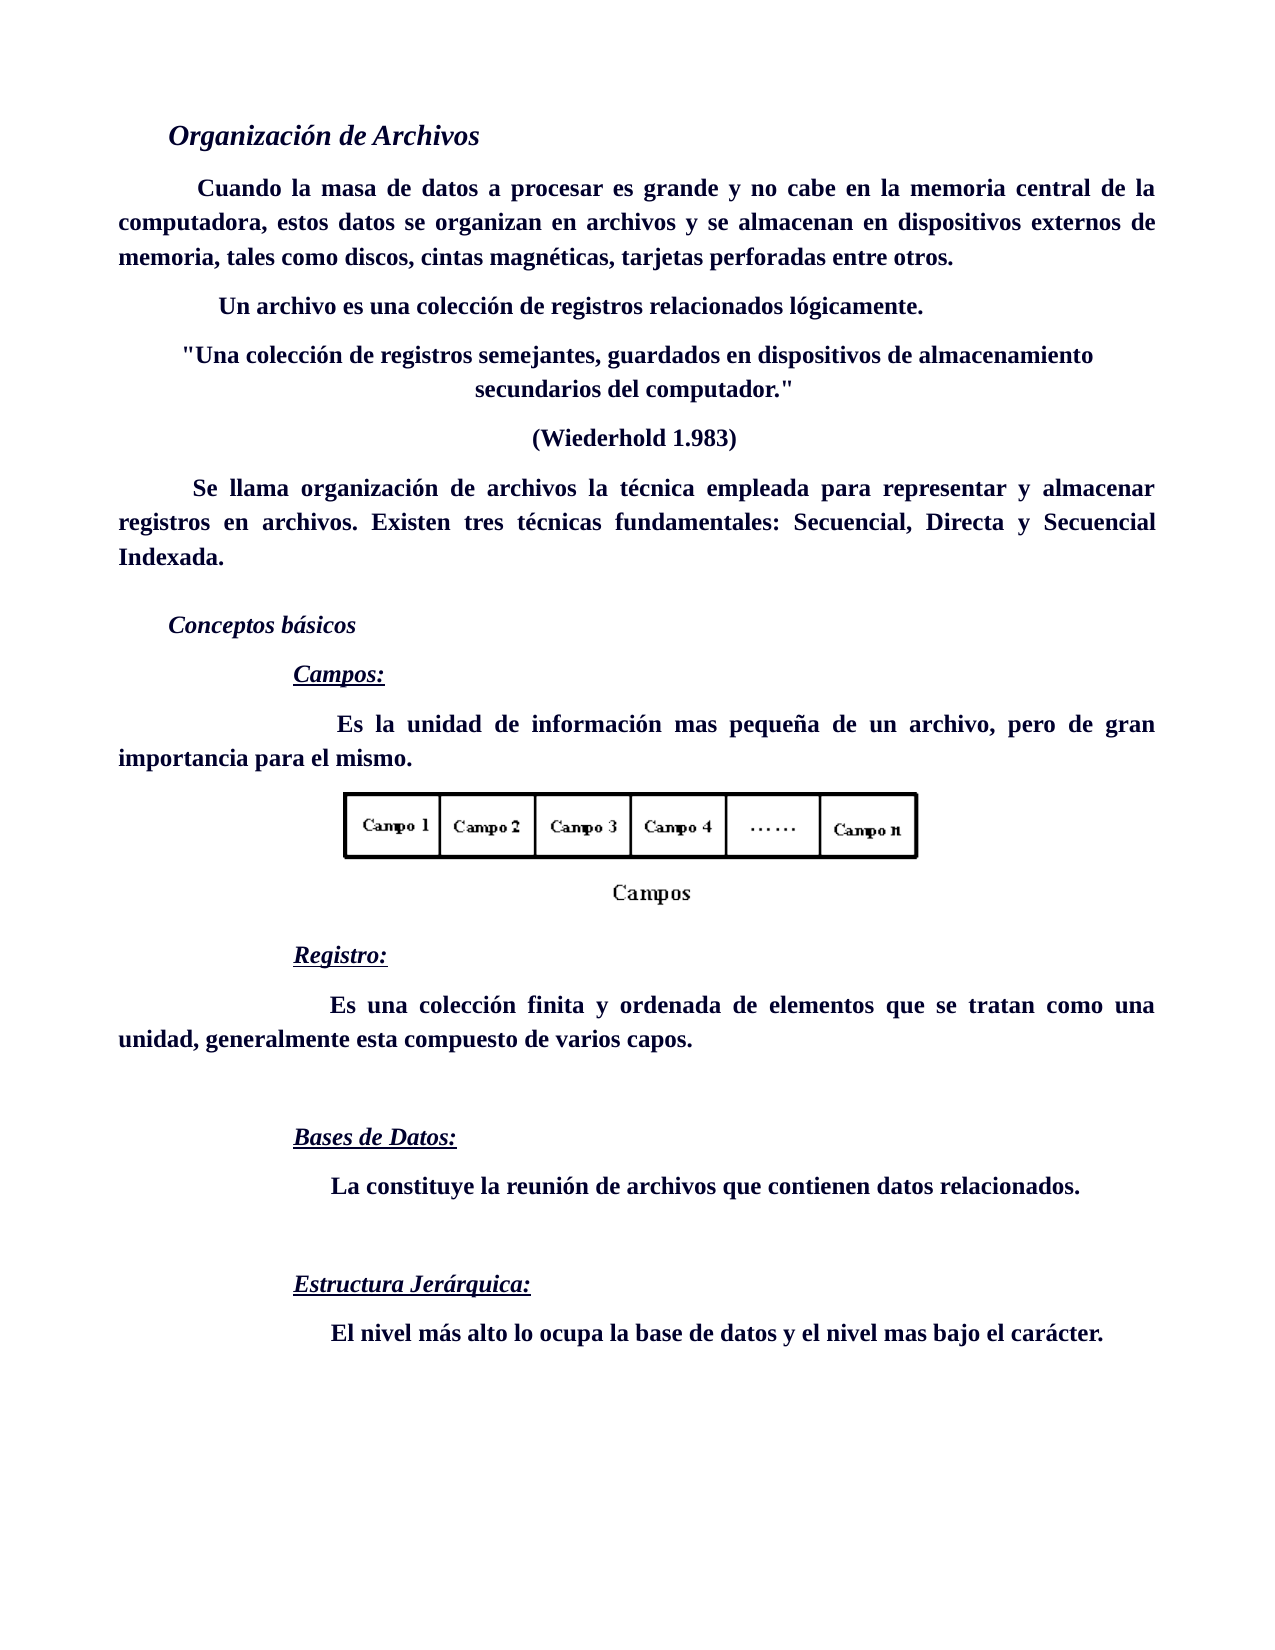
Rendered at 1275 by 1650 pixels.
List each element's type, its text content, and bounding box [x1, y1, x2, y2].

text La constituye la reunión de archivos que contienen datos relacionados. [118, 1171, 1157, 1200]
text Estructura Jerárquica: [118, 1269, 1157, 1298]
text Es una colección finita y ordenada de elementos que se tratan como una unidad, generalmente esta compuesto de varios capos. [118, 990, 1157, 1053]
text Registro: [118, 941, 1157, 969]
text Campos: [118, 659, 1157, 688]
picture [343, 792, 933, 921]
text Cuando la masa de datos a procesar es grande y no cabe en la memoria central de la computadora, estos datos se organizan en archivos y se almacenan en dispositivos externos de memoria, tales como discos, cintas magnéticas, tarjetas perforadas entre otros. [118, 173, 1157, 271]
text "Una colección de registros semejantes, guardados en dispositivos de almacenamiento secundarios del computador." [118, 340, 1157, 403]
text Un archivo es una colección de registros relacionados lógicamente. [118, 291, 1157, 320]
text Organización de Archivos [118, 118, 1157, 152]
text Se llama organización de archivos la técnica empleada para representar y almacenar registros en archivos. Existen tres técnicas fundamentales: Secuencial, Directa y Secuencial Indexada. Conceptos básicos [118, 473, 1157, 639]
text Es la unidad de información mas pequeña de un archivo, pero de gran importancia para el mismo. [118, 709, 1157, 772]
text Bases de Datos: [118, 1122, 1157, 1151]
text El nivel más alto lo ocupa la base de datos y el nivel mas bajo el carácter. [118, 1318, 1157, 1347]
text (Wiederhold 1.983) [118, 423, 1157, 452]
